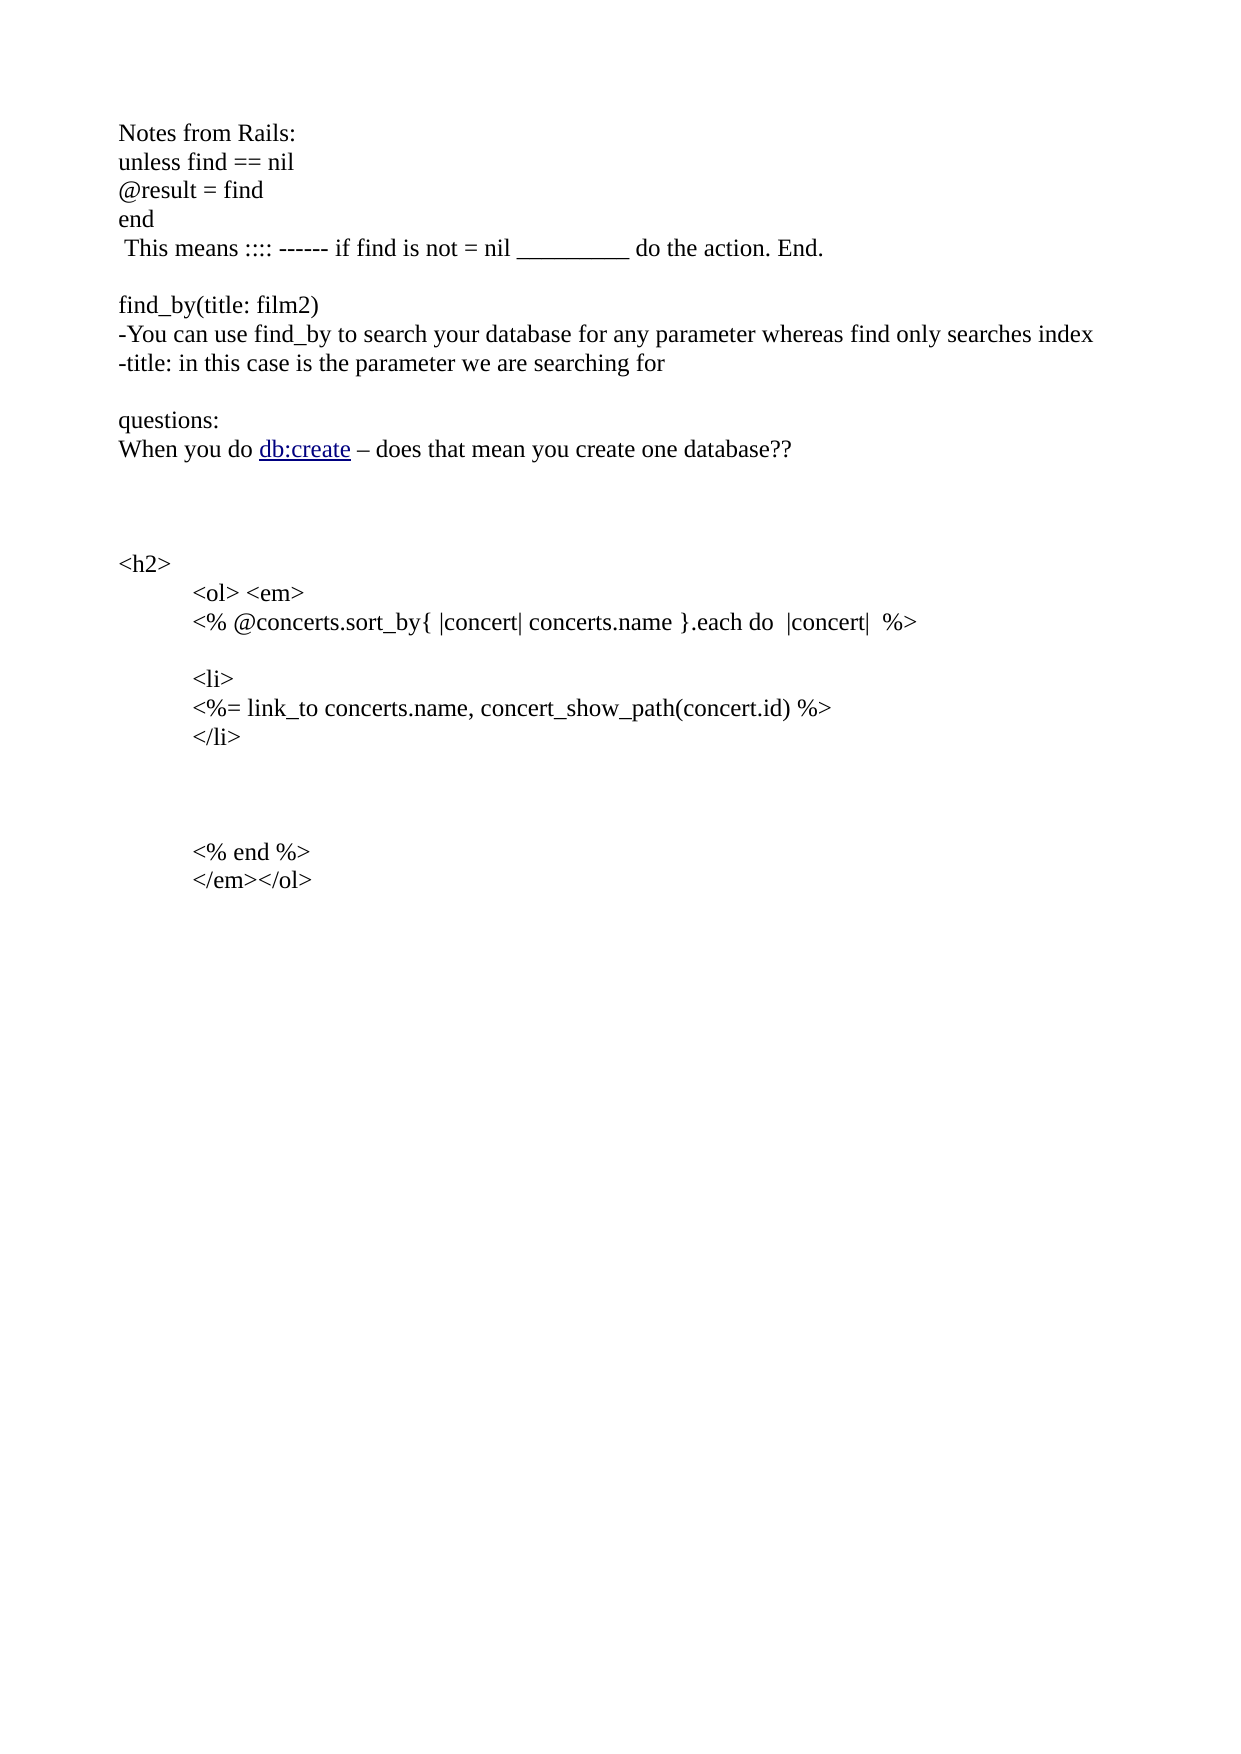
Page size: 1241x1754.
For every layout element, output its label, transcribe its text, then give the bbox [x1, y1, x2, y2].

text Notes from Rails: [118, 118, 1122, 147]
text end [118, 204, 1122, 233]
text @result = find [118, 176, 1122, 204]
text questions: [118, 406, 1122, 434]
text When you do db:create – does that mean you create one database?? [118, 434, 1122, 463]
text <% @concerts.sort_by{ |concert| concerts.name }.each do |concert| %> [118, 607, 1122, 636]
text <% end %> [118, 837, 1122, 866]
text <li> [118, 664, 1122, 693]
text <%= link_to concerts.name, concert_show_path(concert.id) %> [118, 693, 1122, 722]
text This means :::: ------ if find is not = nil _________ do the action. End. [118, 233, 1122, 262]
text </em></ol> [118, 866, 1122, 894]
text -You can use find_by to search your database for any parameter whereas find only searches index [118, 319, 1122, 348]
text <h2> [118, 549, 1122, 578]
text unless find == nil [118, 147, 1122, 176]
text </li> [118, 722, 1122, 751]
text -title: in this case is the parameter we are searching for [118, 348, 1122, 377]
text find_by(title: film2) [118, 291, 1122, 319]
text <ol> <em> [118, 578, 1122, 607]
